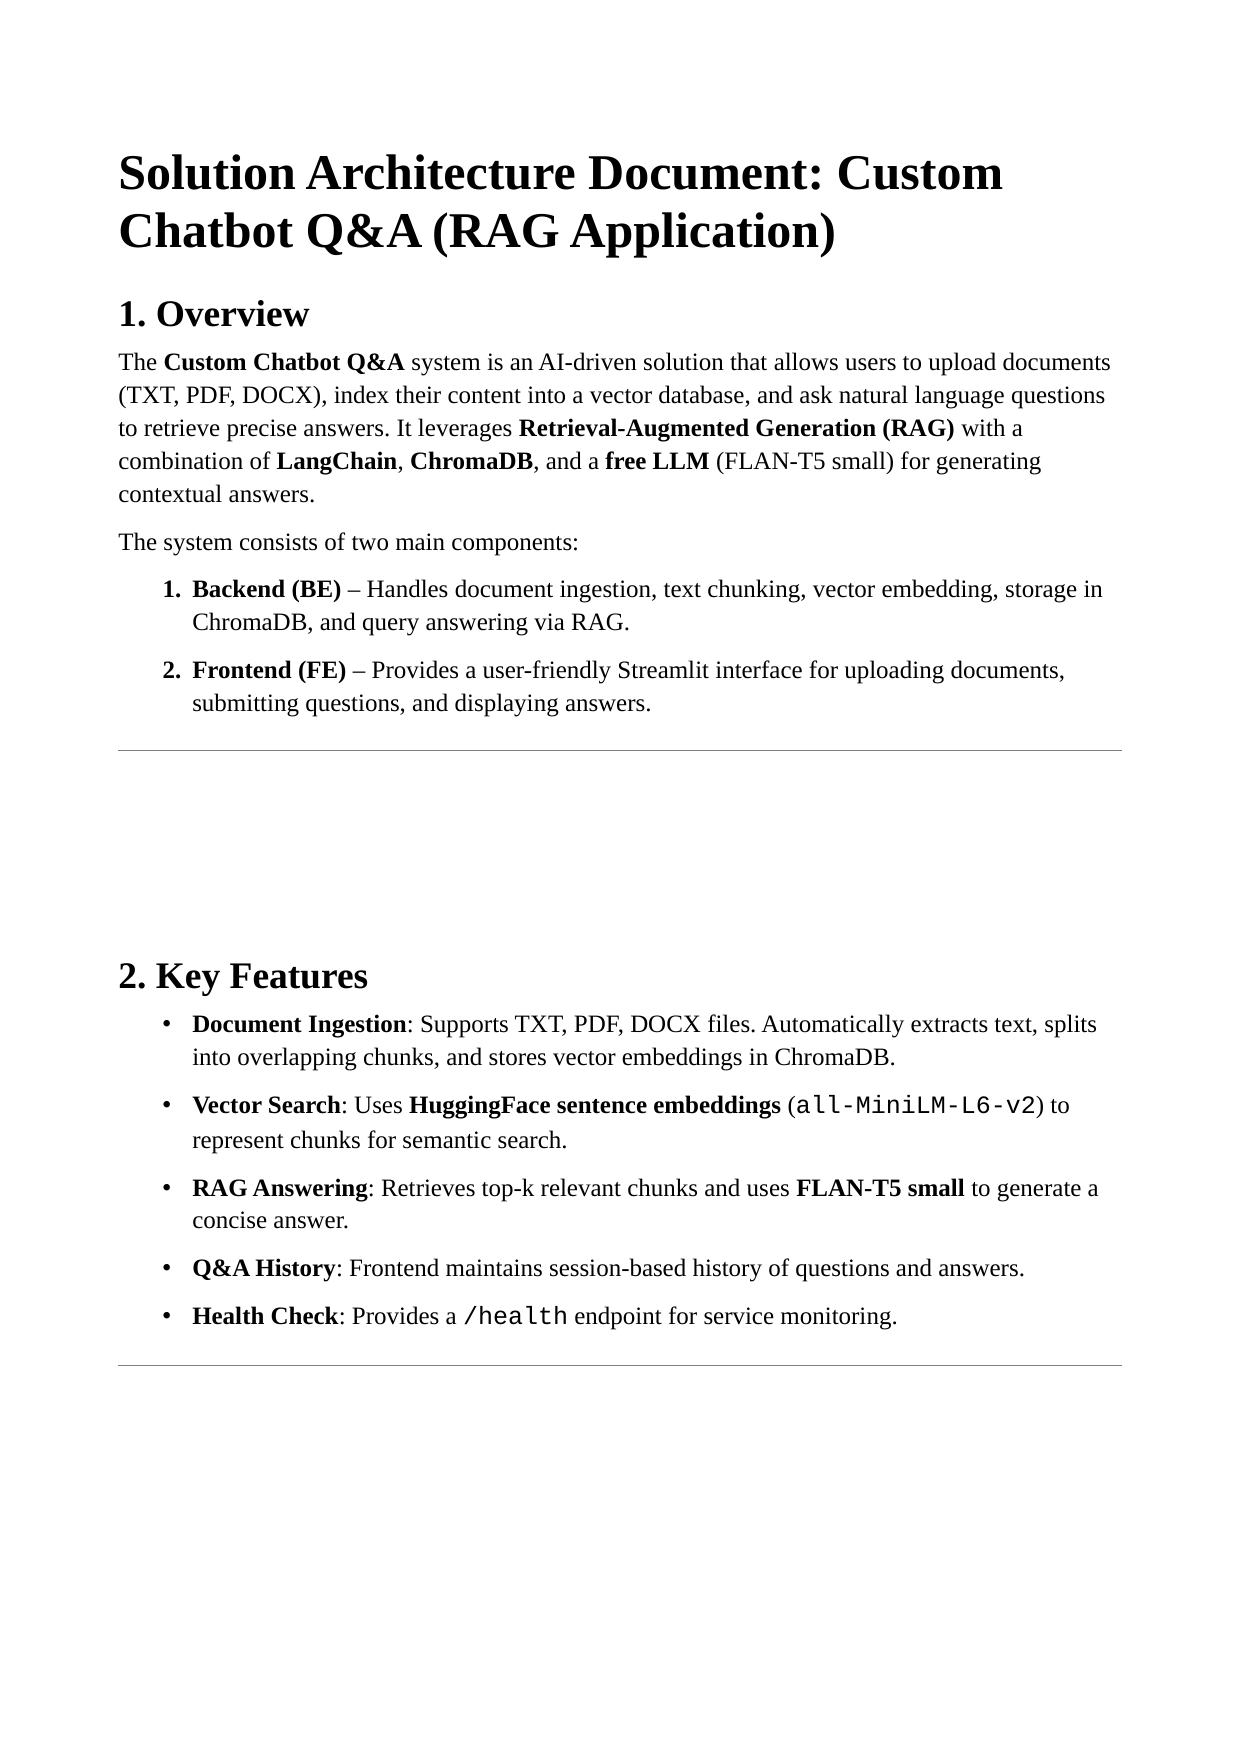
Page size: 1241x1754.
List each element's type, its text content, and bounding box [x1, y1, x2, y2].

list Backend (BE) – Handles document ingestion, text chunking, vector embedding, storage in ChromaDB, and query answering via RAG. [162, 574, 1122, 636]
text The system consists of two main components: [118, 527, 1122, 556]
list Vector Search: Uses HuggingFace sentence embeddings (all-MiniLM-L6-v2) to represent chunks for semantic search. [162, 1090, 1122, 1154]
list Health Check: Provides a /health endpoint for service monitoring. [162, 1301, 1122, 1332]
list Document Ingestion: Supports TXT, PDF, DOCX files. Automatically extracts text, splits into overlapping chunks, and stores vector embeddings in ChromaDB. [162, 1009, 1122, 1071]
list Q&A History: Frontend maintains session-based history of questions and answers. [162, 1253, 1122, 1282]
text The Custom Chatbot Q&A system is an AI-driven solution that allows users to upload documents (TXT, PDF, DOCX), index their content into a vector database, and ask natural language questions to retrieve precise answers. It leverages Retrieval-Augmented Generation (RAG) with a combination of LangChain, ChromaDB, and a free LLM (FLAN-T5 small) for generating contextual answers. [118, 347, 1122, 508]
list Frontend (FE) – Provides a user-friendly Streamlit interface for uploading documents, submitting questions, and displaying answers. [162, 655, 1122, 717]
subtitle Solution Architecture Document: Custom Chatbot Q&A (RAG Application) [118, 143, 1122, 258]
subtitle 2. Key Features [118, 954, 1122, 997]
list RAG Answering: Retrieves top-k relevant chunks and uses FLAN-T5 small to generate a concise answer. [162, 1173, 1122, 1234]
subtitle 1. Overview [118, 291, 1122, 334]
